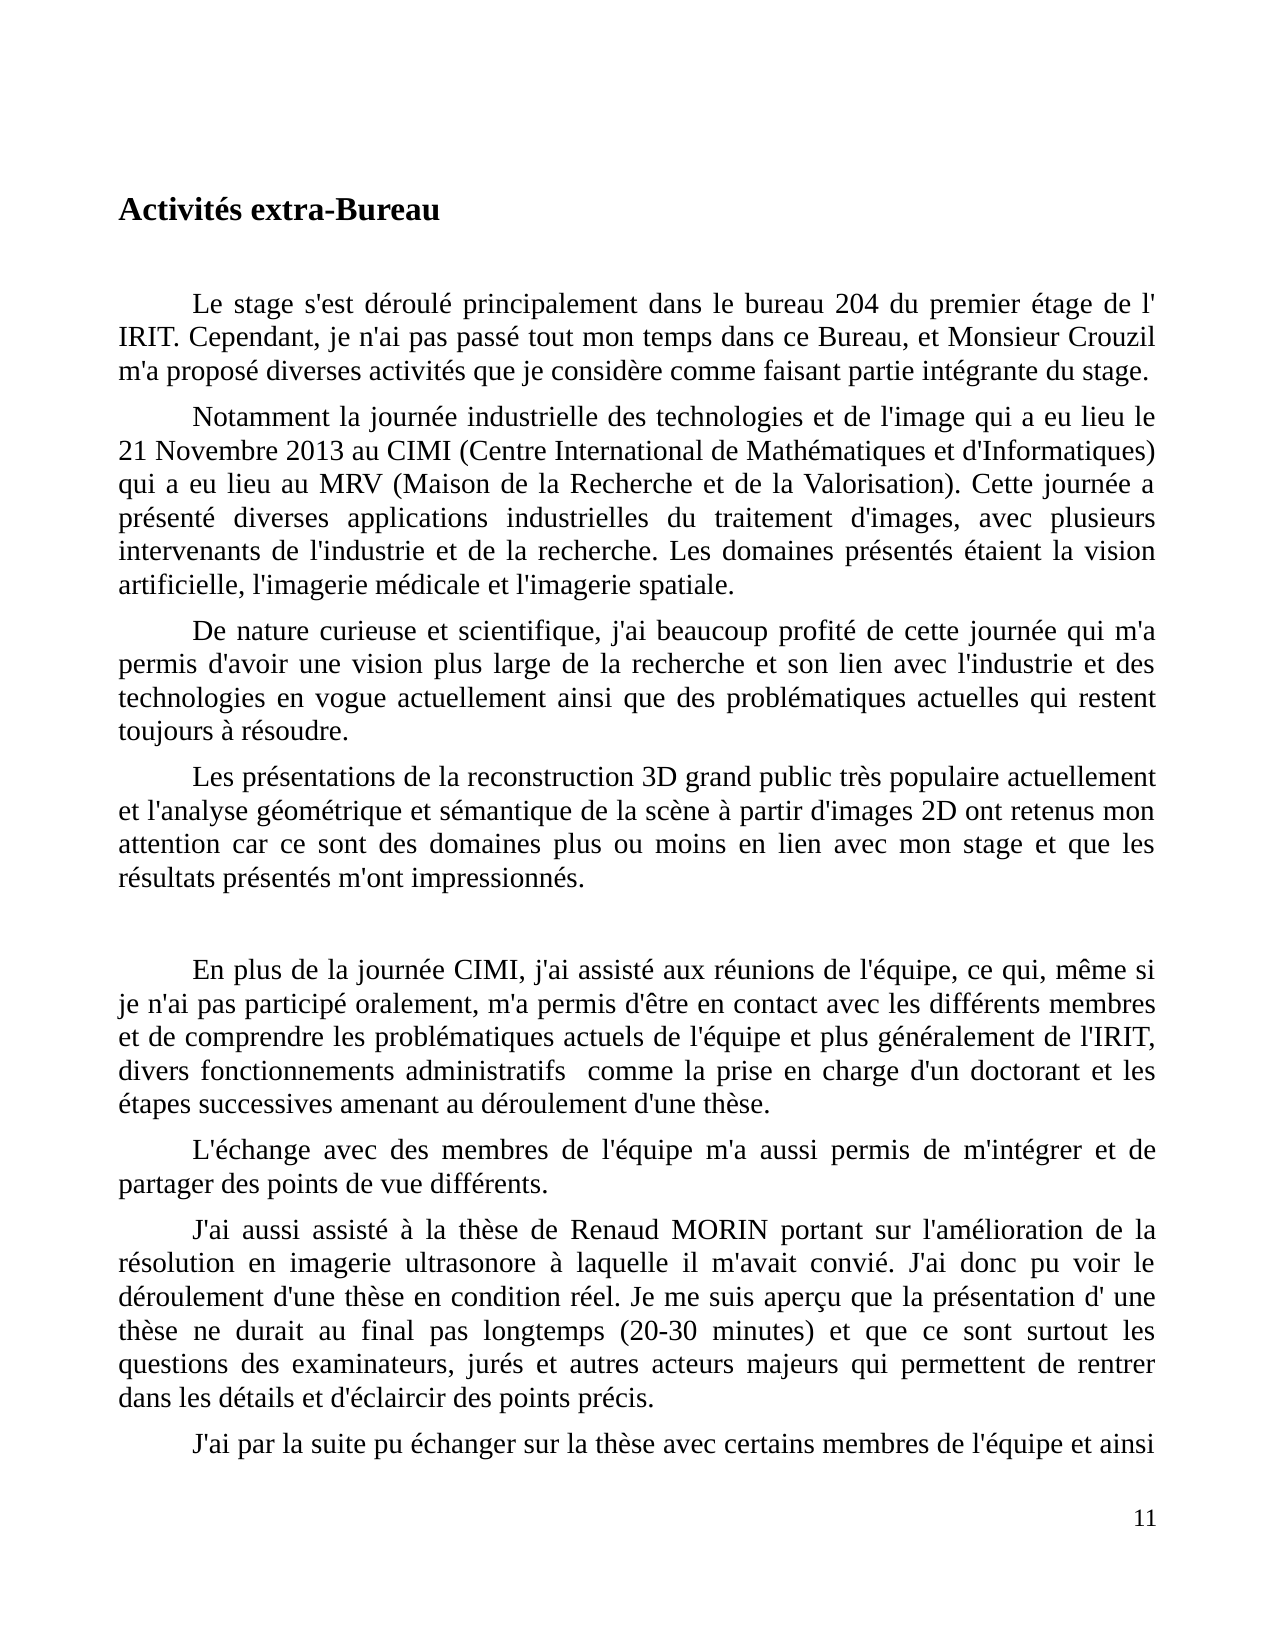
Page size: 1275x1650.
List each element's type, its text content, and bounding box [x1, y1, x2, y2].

text De nature curieuse et scientifique, j'ai beaucoup profité de cette journée qui m'a permis d'avoir une vision plus large de la recherche et son lien avec l'industrie et des technologies en vogue actuellement ainsi que des problématiques actuelles qui restent toujours à résoudre. [118, 613, 1157, 747]
text En plus de la journée CIMI, j'ai assisté aux réunions de l'équipe, ce qui, même si je n'ai pas participé oralement, m'a permis d'être en contact avec les différents membres et de comprendre les problématiques actuels de l'équipe et plus généralement de l'IRIT, divers fonctionnements administratifs comme la prise en charge d'un doctorant et les étapes successives amenant au déroulement d'une thèse. [118, 952, 1157, 1120]
text J'ai par la suite pu échanger sur la thèse avec certains membres de l'équipe et ainsi [118, 1426, 1157, 1459]
text J'ai aussi assisté à la thèse de Renaud MORIN portant sur l'amélioration de la résolution en imagerie ultrasonore à laquelle il m'avait convié. J'ai donc pu voir le déroulement d'une thèse en condition réel. Je me suis aperçu que la présentation d' une thèse ne durait au final pas longtemps (20-30 minutes) et que ce sont surtout les questions des examinateurs, jurés et autres acteurs majeurs qui permettent de rentrer dans les détails et d'éclaircir des points précis. [118, 1212, 1157, 1413]
text Notamment la journée industrielle des technologies et de l'image qui a eu lieu le 21 Novembre 2013 au CIMI (Centre International de Mathématiques et d'Informatiques) qui a eu lieu au MRV (Maison de la Recherche et de la Valorisation). Cette journée a présenté diverses applications industrielles du traitement d'images, avec plusieurs intervenants de l'industrie et de la recherche. Les domaines présentés étaient la vision artificielle, l'imagerie médicale et l'imagerie spatiale. [118, 399, 1157, 600]
text L'échange avec des membres de l'équipe m'a aussi permis de m'intégrer et de partager des points de vue différents. [118, 1132, 1157, 1199]
text Le stage s'est déroulé principalement dans le bureau 204 du premier étage de l' IRIT. Cependant, je n'ai pas passé tout mon temps dans ce Bureau, et Monsieur Crouzil m'a proposé diverses activités que je considère comme faisant partie intégrante du stage. [118, 286, 1157, 387]
subtitle Activités extra-Bureau [118, 189, 1157, 227]
text Les présentations de la reconstruction 3D grand public très populaire actuellement et l'analyse géométrique et sémantique de la scène à partir d'images 2D ont retenus mon attention car ce sont des domaines plus ou moins en lien avec mon stage et que les résultats présentés m'ont impressionnés. [118, 759, 1157, 894]
